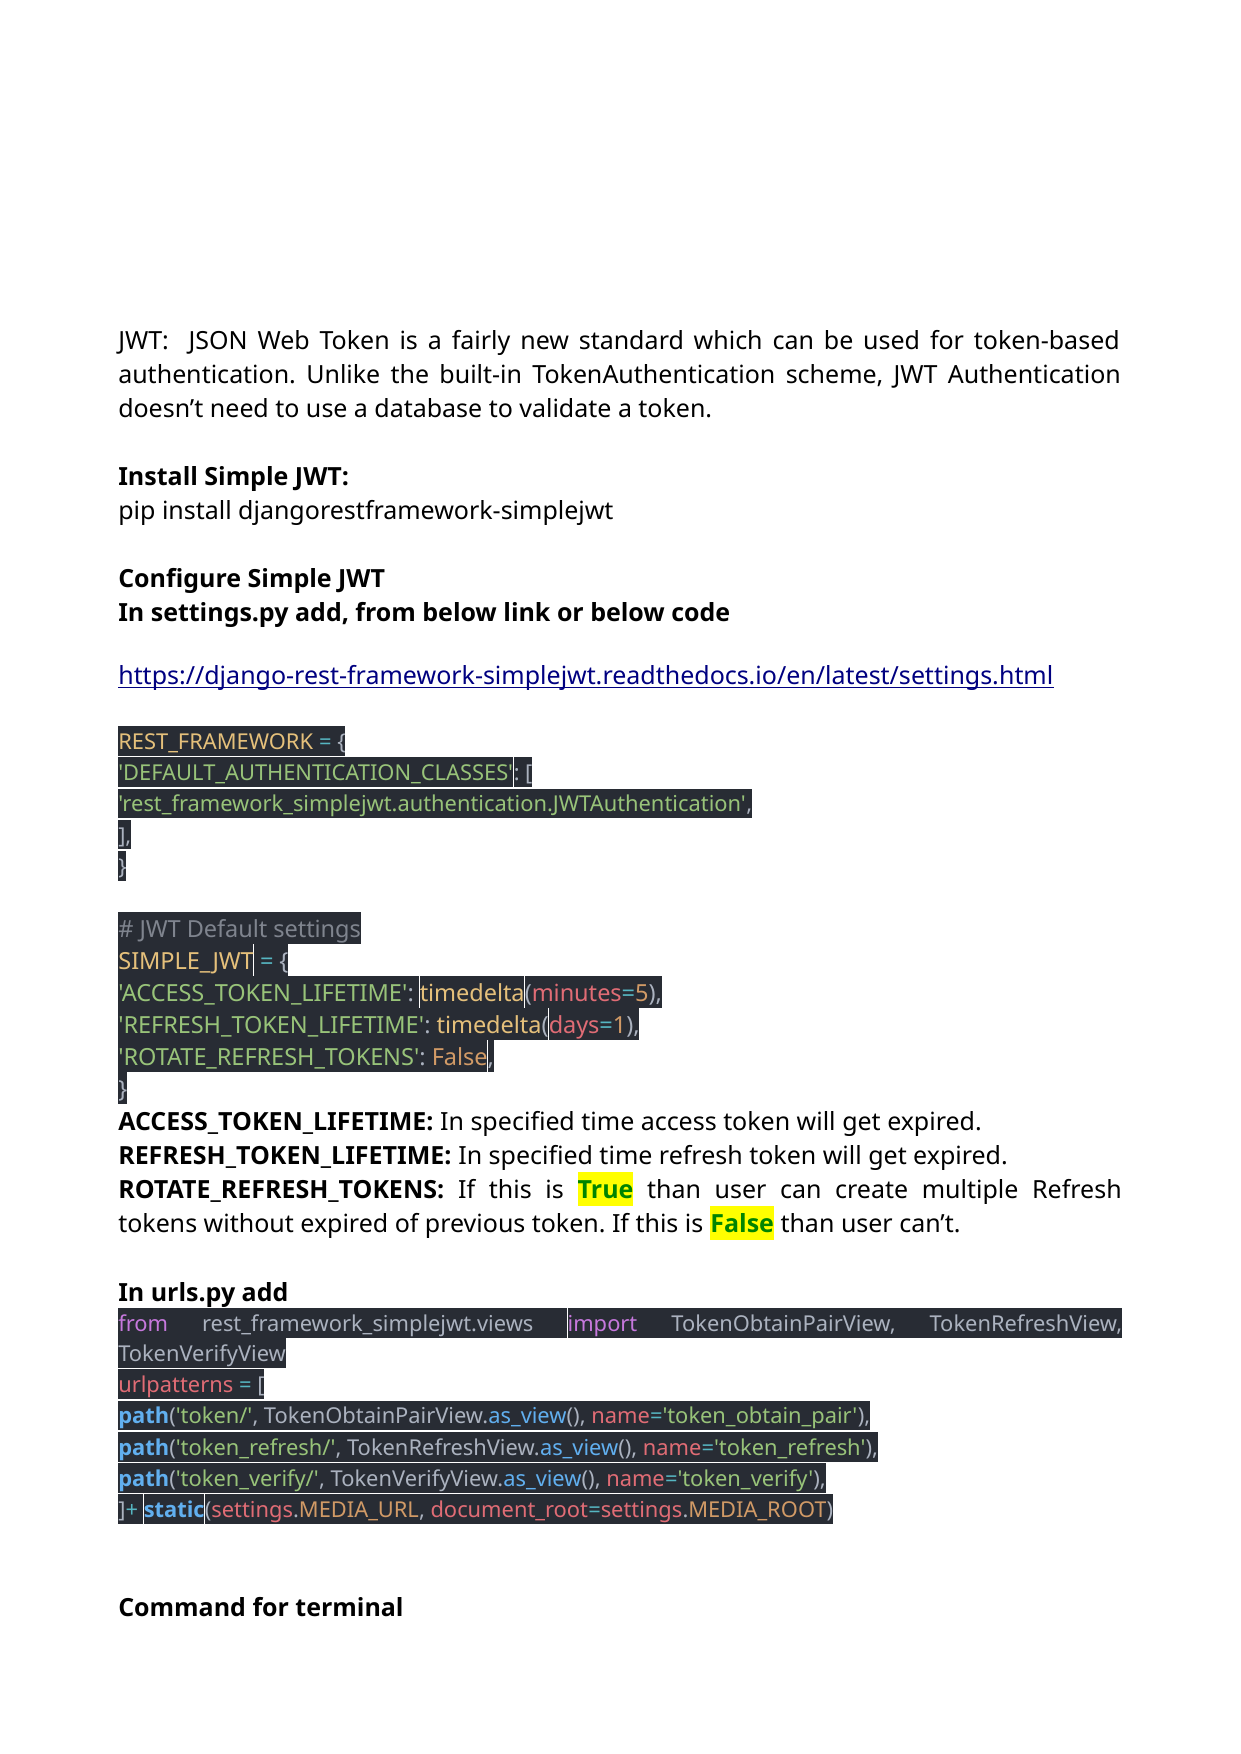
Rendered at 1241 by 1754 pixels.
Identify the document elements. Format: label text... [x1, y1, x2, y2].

text 'ACCESS_TOKEN_LIFETIME': timedelta(minutes=5), [118, 976, 1122, 1008]
text REFRESH_TOKEN_LIFETIME: In specified time refresh token will get expired. [118, 1138, 1122, 1172]
text In settings.py add, from below link or below code [118, 595, 1122, 629]
text REST_FRAMEWORK = { [118, 726, 1122, 756]
text } [118, 1072, 1122, 1104]
text } [118, 849, 1122, 881]
text 'REFRESH_TOKEN_LIFETIME': timedelta(days=1), [118, 1008, 1122, 1040]
text path('token_verify/', TokenVerifyView.as_view(), name='token_verify'), [118, 1462, 1122, 1493]
text urlpatterns = [ [118, 1368, 1122, 1399]
text from rest_framework_simplejwt.views import TokenObtainPairView, TokenRefreshView, TokenVerifyView [118, 1308, 1122, 1368]
text ACCESS_TOKEN_LIFETIME: In specified time access token will get expired. [118, 1104, 1122, 1138]
text ]+ static(settings.MEDIA_URL, document_root=settings.MEDIA_ROOT) [118, 1493, 1122, 1524]
text In urls.py add [118, 1274, 1122, 1308]
text https://django-rest-framework-simplejwt.readthedocs.io/en/latest/settings.html [118, 658, 1122, 692]
text path('token_refresh/', TokenRefreshView.as_view(), name='token_refresh'), [118, 1430, 1122, 1462]
text Install Simple JWT: [118, 459, 1122, 493]
text 'rest_framework_simplejwt.authentication.JWTAuthentication', [118, 787, 1122, 818]
text Configure Simple JWT [118, 561, 1122, 595]
text path('token/', TokenObtainPairView.as_view(), name='token_obtain_pair'), [118, 1399, 1122, 1430]
text 'DEFAULT_AUTHENTICATION_CLASSES': [ [118, 756, 1122, 787]
text JWT: JSON Web Token is a fairly new standard which can be used for token-based authentication. Unlike the built-in TokenAuthentication scheme, JWT Authentication doesn’t need to use a database to validate a token. [118, 322, 1122, 425]
text ROTATE_REFRESH_TOKENS: If this is True than user can create multiple Refresh tokens without expired of previous token. If this is False than user can’t. [118, 1172, 1122, 1240]
text pip install djangorestframework-simplejwt [118, 493, 1122, 527]
text Command for terminal [118, 1589, 1122, 1623]
text ], [118, 818, 1122, 849]
text # JWT Default settings [118, 912, 1122, 944]
text 'ROTATE_REFRESH_TOKENS': False, [118, 1040, 1122, 1072]
text SIMPLE_JWT = { [118, 944, 1122, 976]
